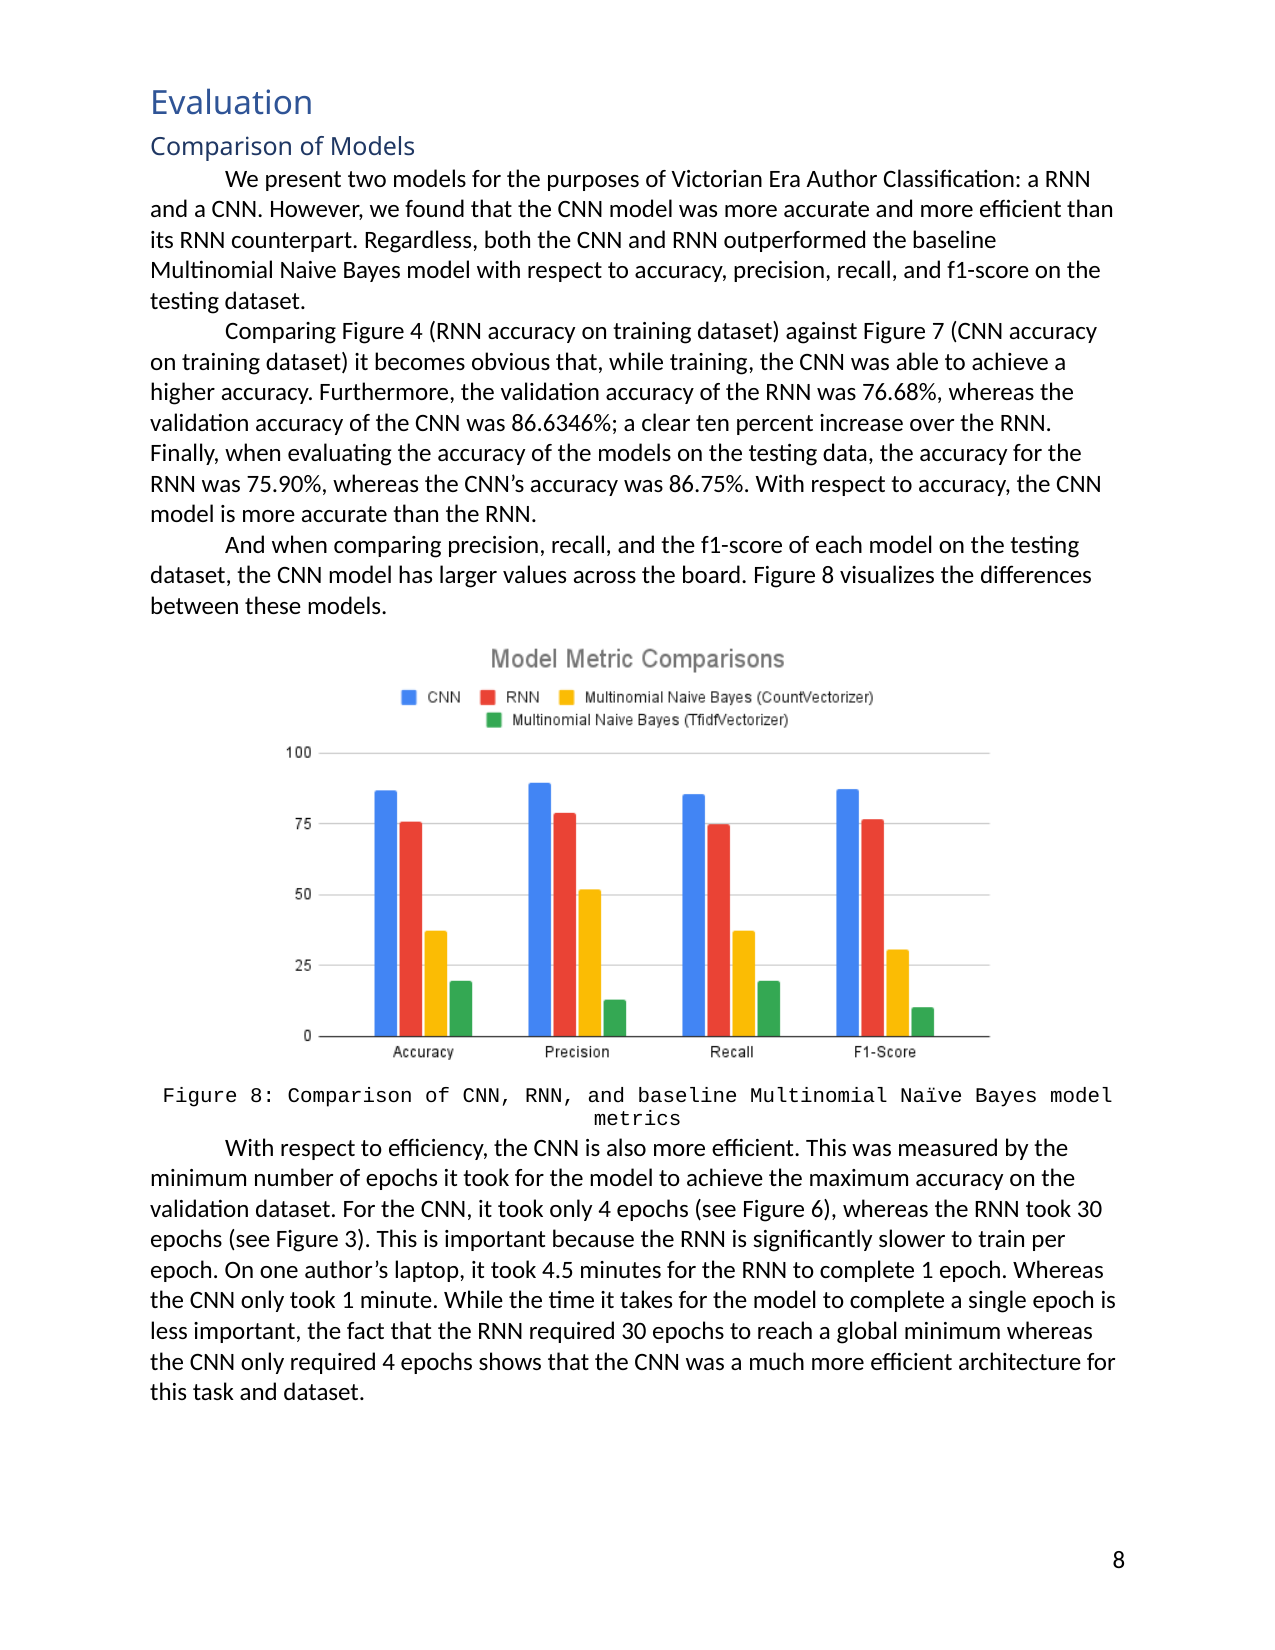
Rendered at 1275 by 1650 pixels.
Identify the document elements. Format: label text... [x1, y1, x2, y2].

subtitle Evaluation [150, 79, 1125, 124]
text We present two models for the purposes of Victorian Era Author Classification: a RNN and a CNN. However, we found that the CNN model was more accurate and more efficient than its RNN counterpart. Regardless, both the CNN and RNN outperformed the baseline Multinomial Naive Bayes model with respect to accuracy, precision, recall, and f1-score on the testing dataset. [150, 163, 1125, 315]
text Comparing Figure 4 (RNN accuracy on training dataset) against Figure 7 (CNN accuracy on training dataset) it becomes obvious that, while training, the CNN was able to achieve a higher accuracy. Furthermore, the validation accuracy of the RNN was 76.68%, whereas the validation accuracy of the CNN was 86.6346%; a clear ten percent increase over the RNN. Finally, when evaluating the accuracy of the models on the testing data, the accuracy for the RNN was 75.90%, whereas the CNN’s accuracy was 86.75%. With respect to accuracy, the CNN model is more accurate than the RNN. [150, 315, 1125, 529]
text Figure 8: Comparison of CNN, RNN, and baseline Multinomial Naïve Bayes model metrics [150, 1085, 1125, 1132]
text With respect to efficiency, the CNN is also more efficient. This was measured by the minimum number of epochs it took for the model to achieve the maximum accuracy on the validation dataset. For the CNN, it took only 4 epochs (see Figure 6), whereas the RNN took 30 epochs (see Figure 3). This is important because the RNN is significantly slower to train per epoch. On one author’s laptop, it took 4.5 minutes for the RNN to complete 1 epoch. Whereas the CNN only took 1 minute. While the time it takes for the model to complete a single epoch is less important, the fact that the RNN required 30 epochs to reach a global minimum whereas the CNN only required 4 epochs shows that the CNN was a much more efficient architecture for this task and dataset. [150, 1132, 1125, 1407]
subtitle Comparison of Models [150, 129, 1125, 163]
picture [262, 620, 1013, 1085]
text And when comparing precision, recall, and the f1-score of each model on the testing dataset, the CNN model has larger values across the board. Figure 8 visualizes the differences between these models. [150, 529, 1125, 621]
